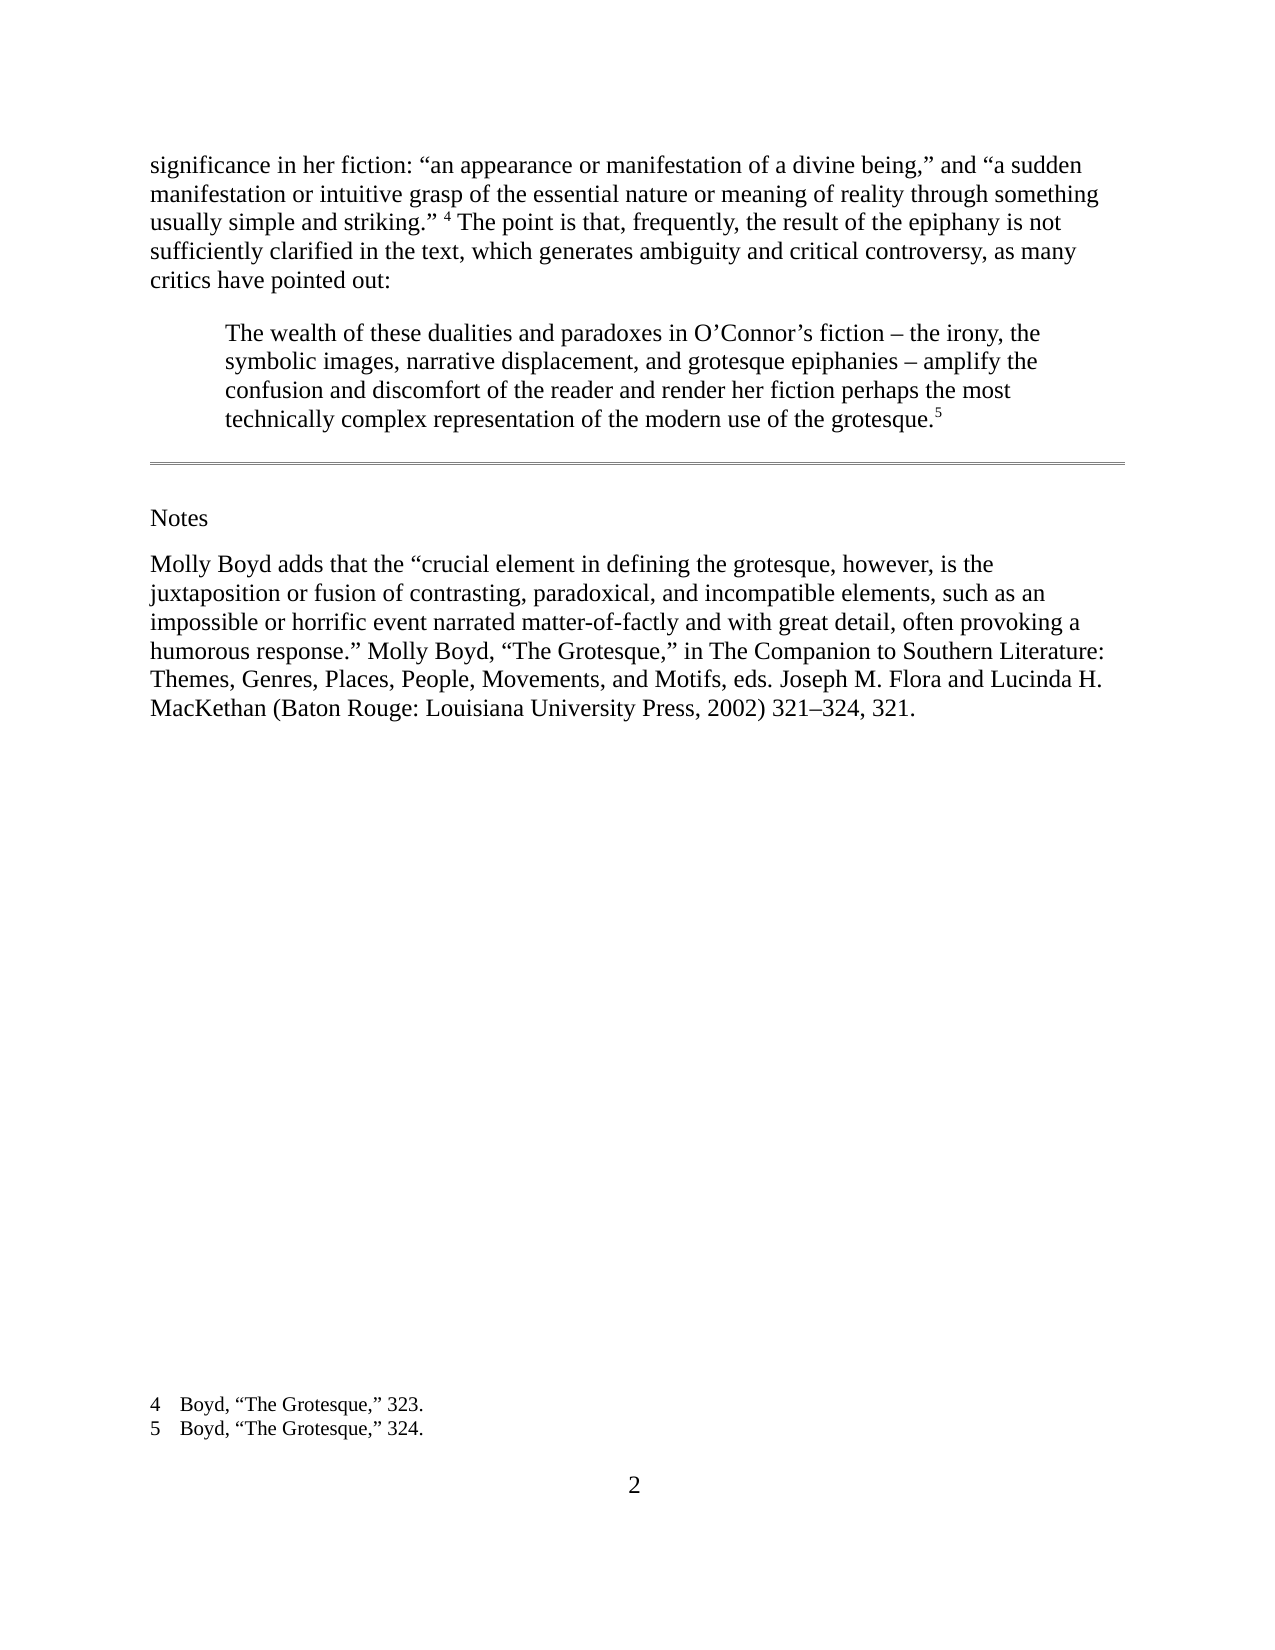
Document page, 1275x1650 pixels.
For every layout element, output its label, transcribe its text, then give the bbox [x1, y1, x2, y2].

text Molly Boyd adds that the “crucial element in defining the grotesque, however, is the juxtaposition or fusion of contrasting, paradoxical, and incompatible elements, such as an impossible or horrific event narrated matter-of-factly and with great detail, often provoking a humorous response.” Molly Boyd, “The Grotesque,” in The Companion to Southern Literature: Themes, Genres, Places, People, Movements, and Motifs, eds. Joseph M. Flora and Lucinda H. MacKethan (Baton Rouge: Louisiana University Press, 2002) 321–324, 321. [150, 549, 1125, 722]
text The wealth of these dualities and paradoxes in O’Connor’s fiction – the irony, the symbolic images, narrative displacement, and grotesque epiphanies – amplify the confusion and discomfort of the reader and render her fiction perhaps the most technically complex representation of the modern use of the grotesque. [225, 318, 1125, 433]
text Boyd, “The Grotesque,” 324. [150, 1416, 1125, 1440]
text Boyd, “The Grotesque,” 323. [150, 1392, 1125, 1416]
text Notes [150, 503, 1125, 532]
text significance in her fiction: “an appearance or manifestation of a divine being,” and “a sudden manifestation or intuitive grasp of the essential nature or meaning of reality through something usually simple and striking.” The point is that, frequently, the result of the epiphany is not sufficiently clarified in the text, which generates ambiguity and critical controversy, as many critics have pointed out: [150, 150, 1125, 294]
